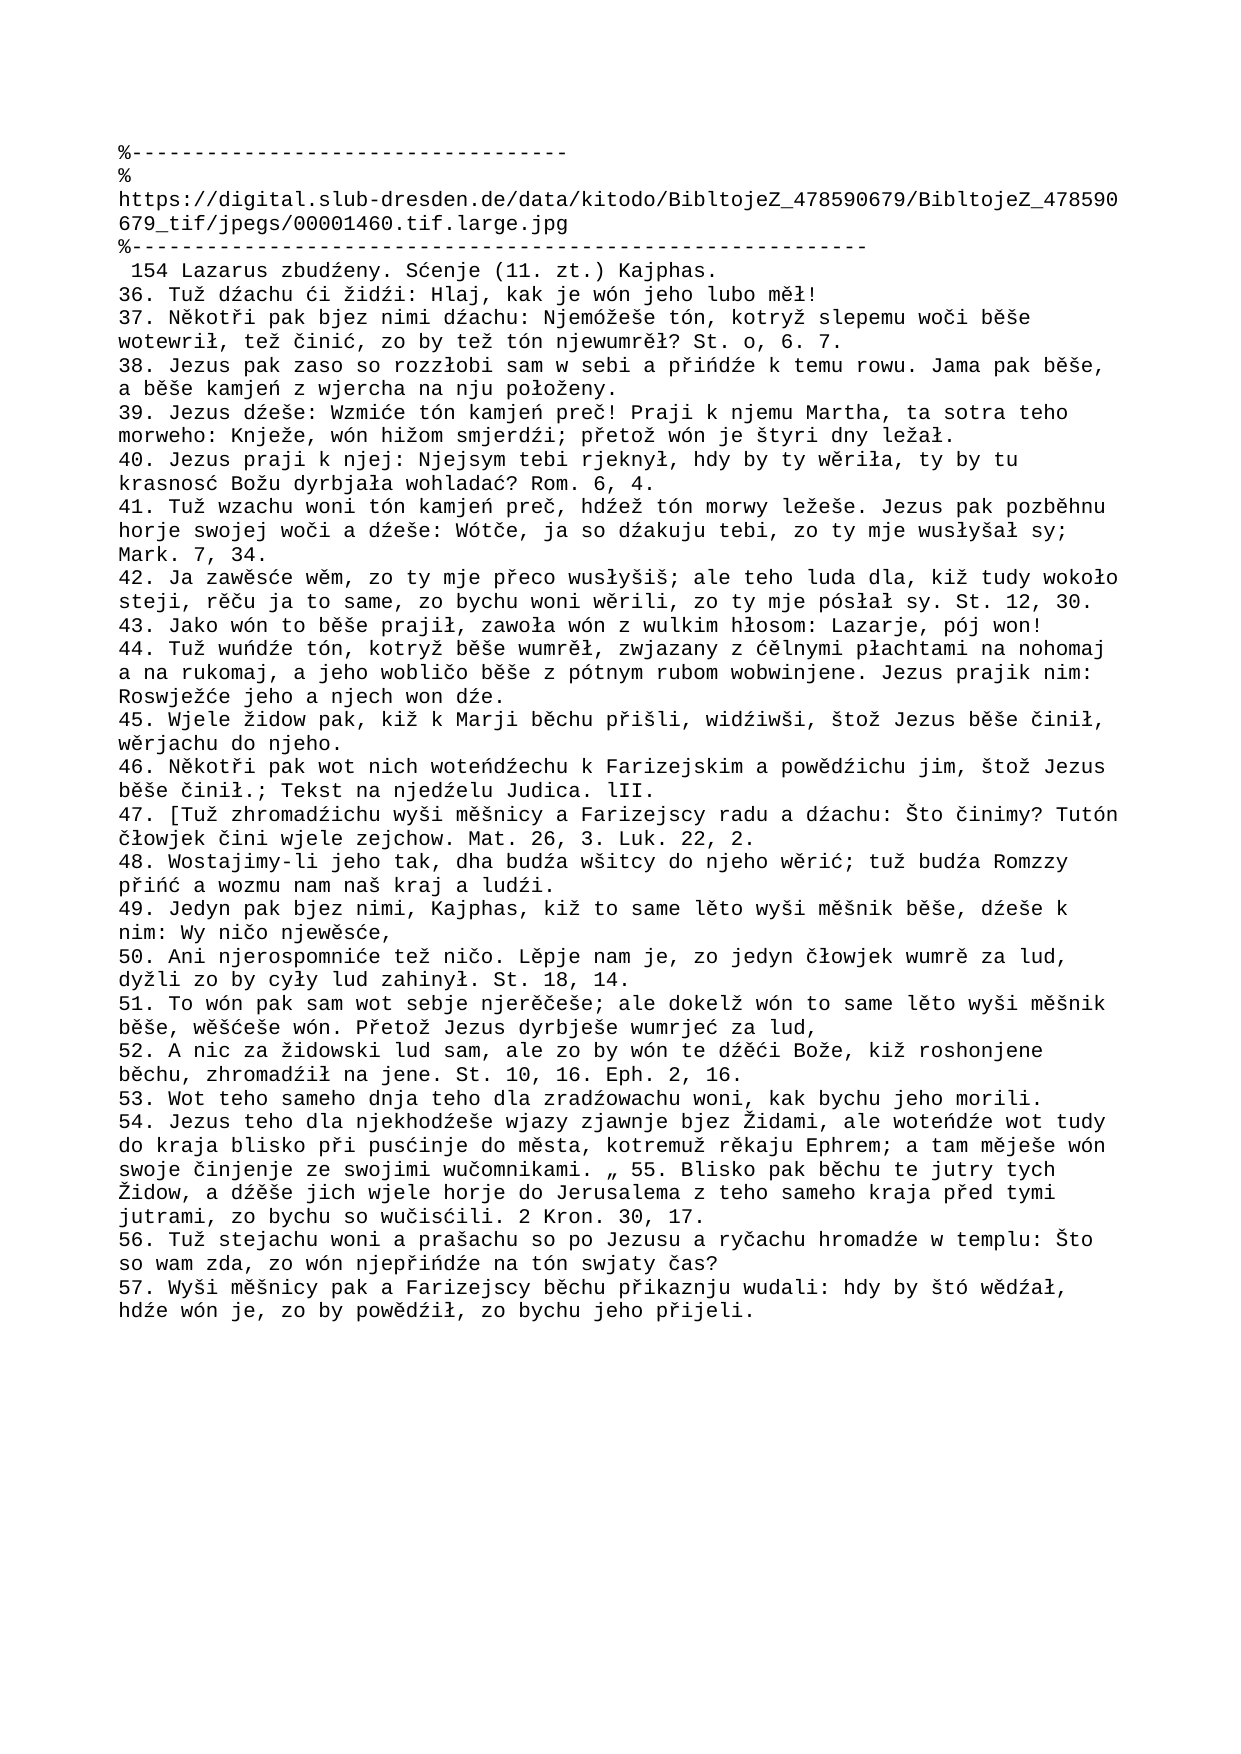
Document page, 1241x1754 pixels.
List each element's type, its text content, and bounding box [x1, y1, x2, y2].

text 56. Tuž stejachu woni a prašachu so po Jezusu a ryčachu hromadźe w templu: Što so wam zda, zo wón njepřińdźe na tón swjaty čas? [118, 1229, 1122, 1277]
text 42. Ja zawěsće wěm, zo ty mje přeco wusłyšiš; ale teho luda dla, kiž tudy wokoło steji, rěču ja to same, zo bychu woni wěrili, zo ty mje pósłał sy. St. 12, 30. [118, 567, 1122, 615]
text 48. Wostajimy-li jeho tak, dha budźa wšitcy do njeho wěrić; tuž budźa Romzzy přińć a wozmu nam naš kraj a ludźi. [118, 851, 1122, 898]
text 51. To wón pak sam wot sebje njerěčeše; ale dokelž wón to same lěto wyši měšnik běše, wěšćeše wón. Přetož Jezus dyrbješe wumrjeć za lud, [118, 993, 1122, 1040]
text 44. Tuž wuńdźe tón, kotryž běše wumrěł, zwjazany z ćělnymi płachtami na nohomaj a na rukomaj, a jeho wobličo běše z pótnym rubom wobwinjene. Jezus prajik nim: Roswježće jeho a njech won dźe. [118, 638, 1122, 709]
text 52. A nic za židowski lud sam, ale zo by wón te dźěći Bože, kiž roshonjene běchu, zhromadźił na jene. St. 10, 16. Eph. 2, 16. [118, 1040, 1122, 1088]
text 41. Tuž wzachu woni tón kamjeń preč, hdźež tón morwy ležeše. Jezus pak pozběhnu horje swojej woči a dźeše: Wótče, ja so dźakuju tebi, zo ty mje wusłyšał sy; Mark. 7, 34. [118, 496, 1122, 567]
text 39. Jezus dźeše: Wzmiće tón kamjeń preč! Praji k njemu Martha, ta sotra teho morweho: Knježe, wón hižom smjerdźi; přetož wón je štyri dny ležał. [118, 402, 1122, 449]
text 57. Wyši měšnicy pak a Farizejscy běchu přikaznju wudali: hdy by štó wědźał, hdźe wón je, zo by powědźił, zo bychu jeho přijeli. [118, 1277, 1122, 1324]
text 154 Lazarus zbudźeny. Sćenje (11. zt.) Kajphas. [118, 260, 1122, 284]
text 38. Jezus pak zaso so rozzłobi sam w sebi a přińdźe k temu rowu. Jama pak běše, a běše kamjeń z wjercha na nju połoženy. [118, 354, 1122, 402]
text 46. Někotři pak wot nich woteńdźechu k Farizejskim a powědźichu jim, štož Jezus běše činił.; Tekst na njedźelu Judica. lII. [118, 757, 1122, 804]
text 37. Někotři pak bjez nimi dźachu: Njemóžeše tón, kotryž slepemu woči běše wotewrił, tež činić, zo by tež tón njewumrěł? St. o, 6. 7. [118, 307, 1122, 354]
text 54. Jezus teho dla njekhodźeše wjazy zjawnje bjez Židami, ale woteńdźe wot tudy do kraja blisko při pusćinje do města, kotremuž rěkaju Ephrem; a tam měješe wón swoje činjenje ze swojimi wučomnikami. „ 55. Blisko pak běchu te jutry tych Židow, a dźěše jich wjele horje do Jerusalema z teho sameho kraja před tymi jutrami, zo bychu so wučisćili. 2 Kron. 30, 17. [118, 1111, 1122, 1229]
text 50. Ani njerospomniće tež ničo. Lěpje nam je, zo jedyn čłowjek wumrě za lud, dyžli zo by cyły lud zahinył. St. 18, 14. [118, 946, 1122, 993]
text 43. Jako wón to běše prajił, zawoła wón z wulkim hłosom: Lazarje, pój won! [118, 615, 1122, 638]
text 45. Wjele židow pak, kiž k Marji běchu přišli, widźiwši, štož Jezus běše činił, wěrjachu do njeho. [118, 709, 1122, 757]
text 53. Wot teho sameho dnja teho dla zradźowachu woni, kak bychu jeho morili. [118, 1088, 1122, 1111]
text 40. Jezus praji k njej: Njejsym tebi rjeknył, hdy by ty wěriła, ty by tu krasnosć Božu dyrbjała wohladać? Rom. 6, 4. [118, 449, 1122, 496]
text %----------------------------------------------------------- [118, 236, 1122, 260]
text %----------------------------------- [118, 142, 1122, 165]
text 36. Tuž dźachu ći židźi: Hlaj, kak je wón jeho lubo měł! [118, 284, 1122, 307]
text 49. Jedyn pak bjez nimi, Kajphas, kiž to same lěto wyši měšnik běše, dźeše k nim: Wy ničo njewěsće, [118, 898, 1122, 946]
text 47. [Tuž zhromadźichu wyši měšnicy a Farizejscy radu a dźachu: Što činimy? Tutón čłowjek čini wjele zejchow. Mat. 26, 3. Luk. 22, 2. [118, 804, 1122, 851]
text % https://digital.slub-dresden.de/data/kitodo/BibltojeZ_478590679/BibltojeZ_478590679_tif/jpegs/00001460.tif.large.jpg [118, 165, 1122, 236]
